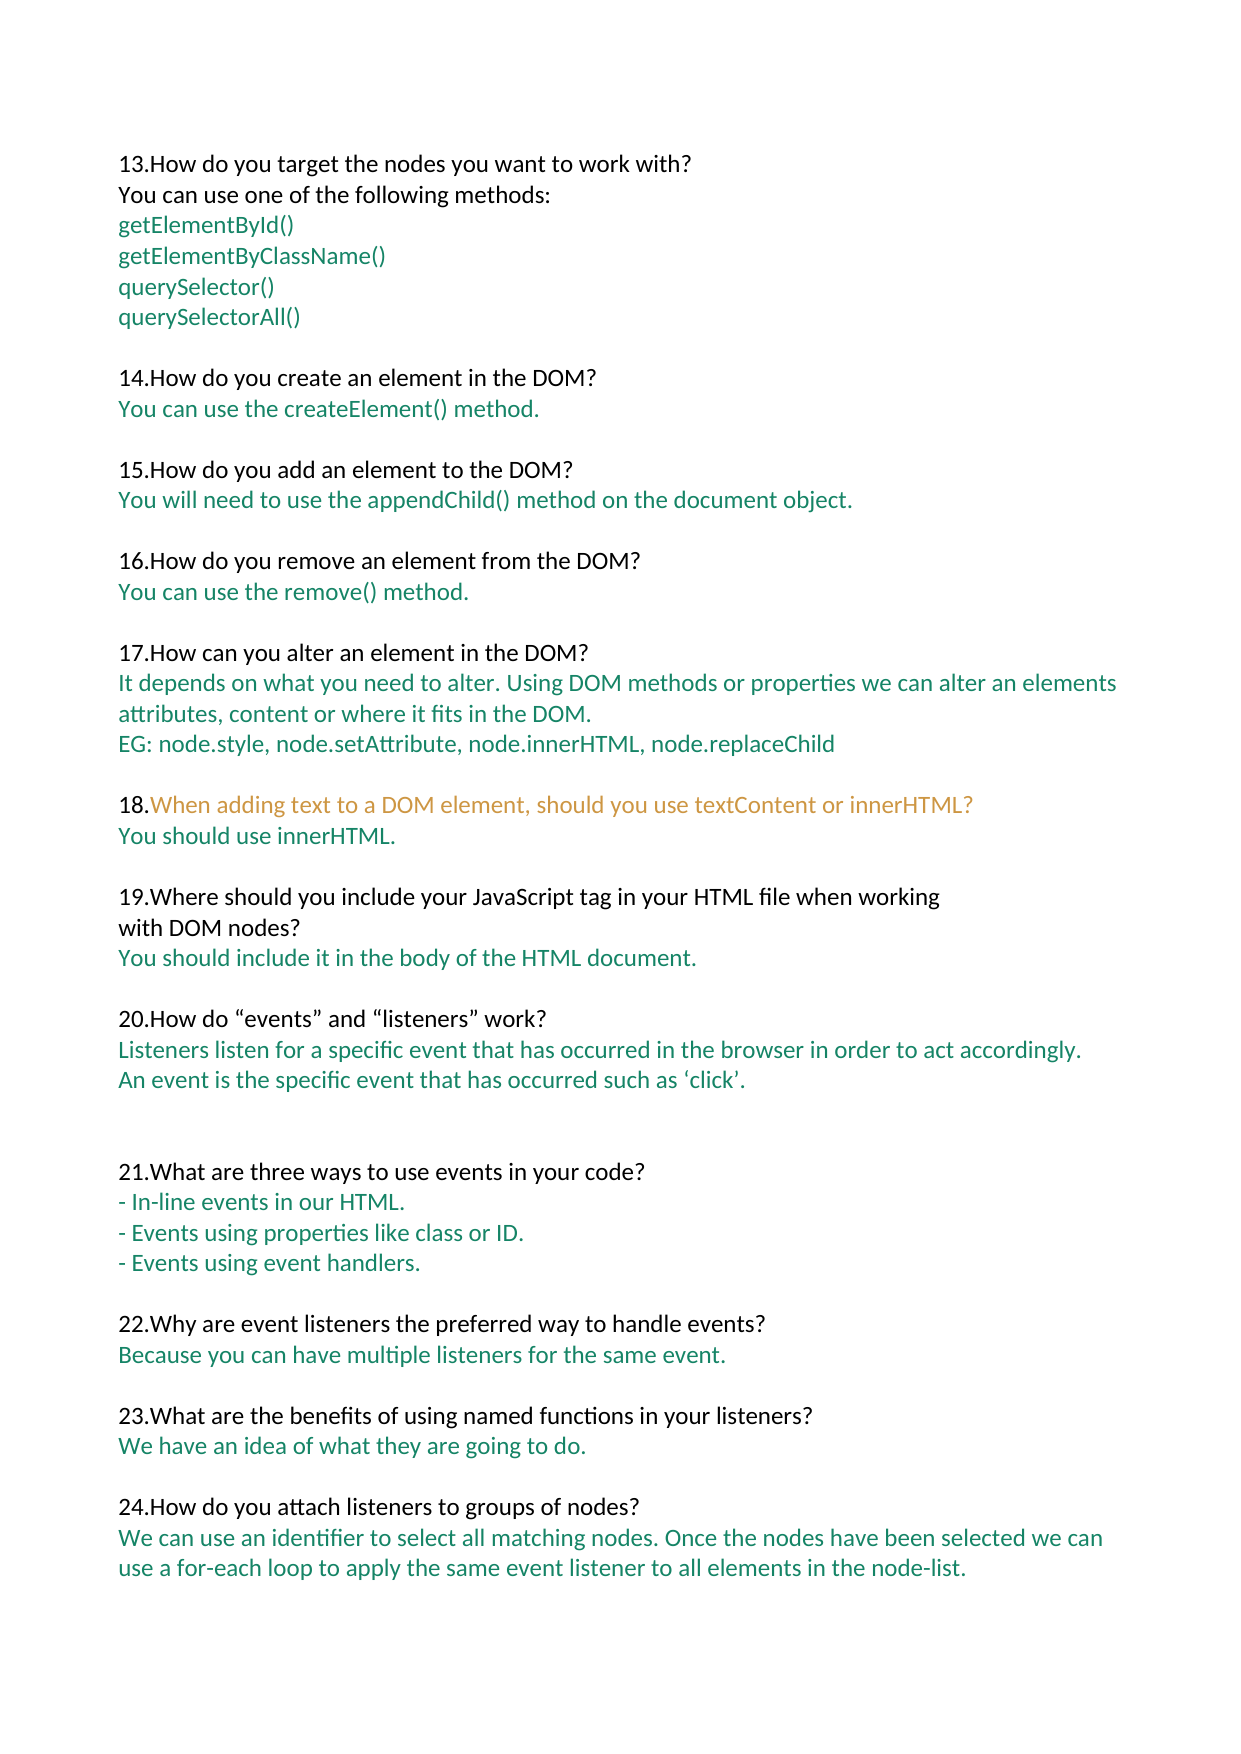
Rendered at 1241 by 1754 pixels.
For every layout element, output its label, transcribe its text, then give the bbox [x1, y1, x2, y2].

text 13.How do you target the nodes you want to work with? [118, 149, 1122, 179]
text - Events using event handlers. [118, 1247, 1122, 1278]
text 21.What are three ways to use events in your code? [118, 1156, 1122, 1186]
text 14.How do you create an element in the DOM? [118, 362, 1122, 393]
text An event is the specific event that has occurred such as ‘click’. [118, 1064, 1122, 1095]
text You can use the createElement() method. [118, 393, 1122, 423]
text - Events using properties like class or ID. [118, 1217, 1122, 1247]
text We have an idea of what they are going to do. [118, 1431, 1122, 1461]
text with DOM nodes? [118, 912, 1122, 942]
text 18.When adding text to a DOM element, should you use textContent or innerHTML? [118, 789, 1122, 820]
text 16.How do you remove an element from the DOM? [118, 545, 1122, 576]
text You can use the remove() method. [118, 576, 1122, 606]
text Listeners listen for a specific event that has occurred in the browser in order to act accordingly. [118, 1034, 1122, 1064]
text 24.How do you attach listeners to groups of nodes? [118, 1492, 1122, 1522]
text querySelectorAll() [118, 301, 1122, 332]
text It depends on what you need to alter. Using DOM methods or properties we can alter an elements attributes, content or where it fits in the DOM. [118, 667, 1122, 728]
text querySelector() [118, 271, 1122, 301]
text - In-line events in our HTML. [118, 1186, 1122, 1217]
text We can use an identifier to select all matching nodes. Once the nodes have been selected we can use a for-each loop to apply the same event listener to all elements in the node-list. [118, 1522, 1122, 1583]
text You can use one of the following methods: [118, 179, 1122, 210]
text 17.How can you alter an element in the DOM? [118, 637, 1122, 667]
text 23.What are the benefits of using named functions in your listeners? [118, 1400, 1122, 1431]
text 19.Where should you include your JavaScript tag in your HTML file when working [118, 881, 1122, 912]
text EG: node.style, node.setAttribute, node.innerHTML, node.replaceChild [118, 728, 1122, 759]
text Because you can have multiple listeners for the same event. [118, 1339, 1122, 1369]
text 15.How do you add an element to the DOM? [118, 454, 1122, 484]
text 22.Why are event listeners the preferred way to handle events? [118, 1308, 1122, 1339]
text getElementById() [118, 210, 1122, 240]
text getElementByClassName() [118, 240, 1122, 271]
text You should use innerHTML. [118, 820, 1122, 851]
text 20.How do “events” and “listeners” work? [118, 1003, 1122, 1034]
text You should include it in the body of the HTML document. [118, 942, 1122, 973]
text You will need to use the appendChild() method on the document object. [118, 484, 1122, 515]
